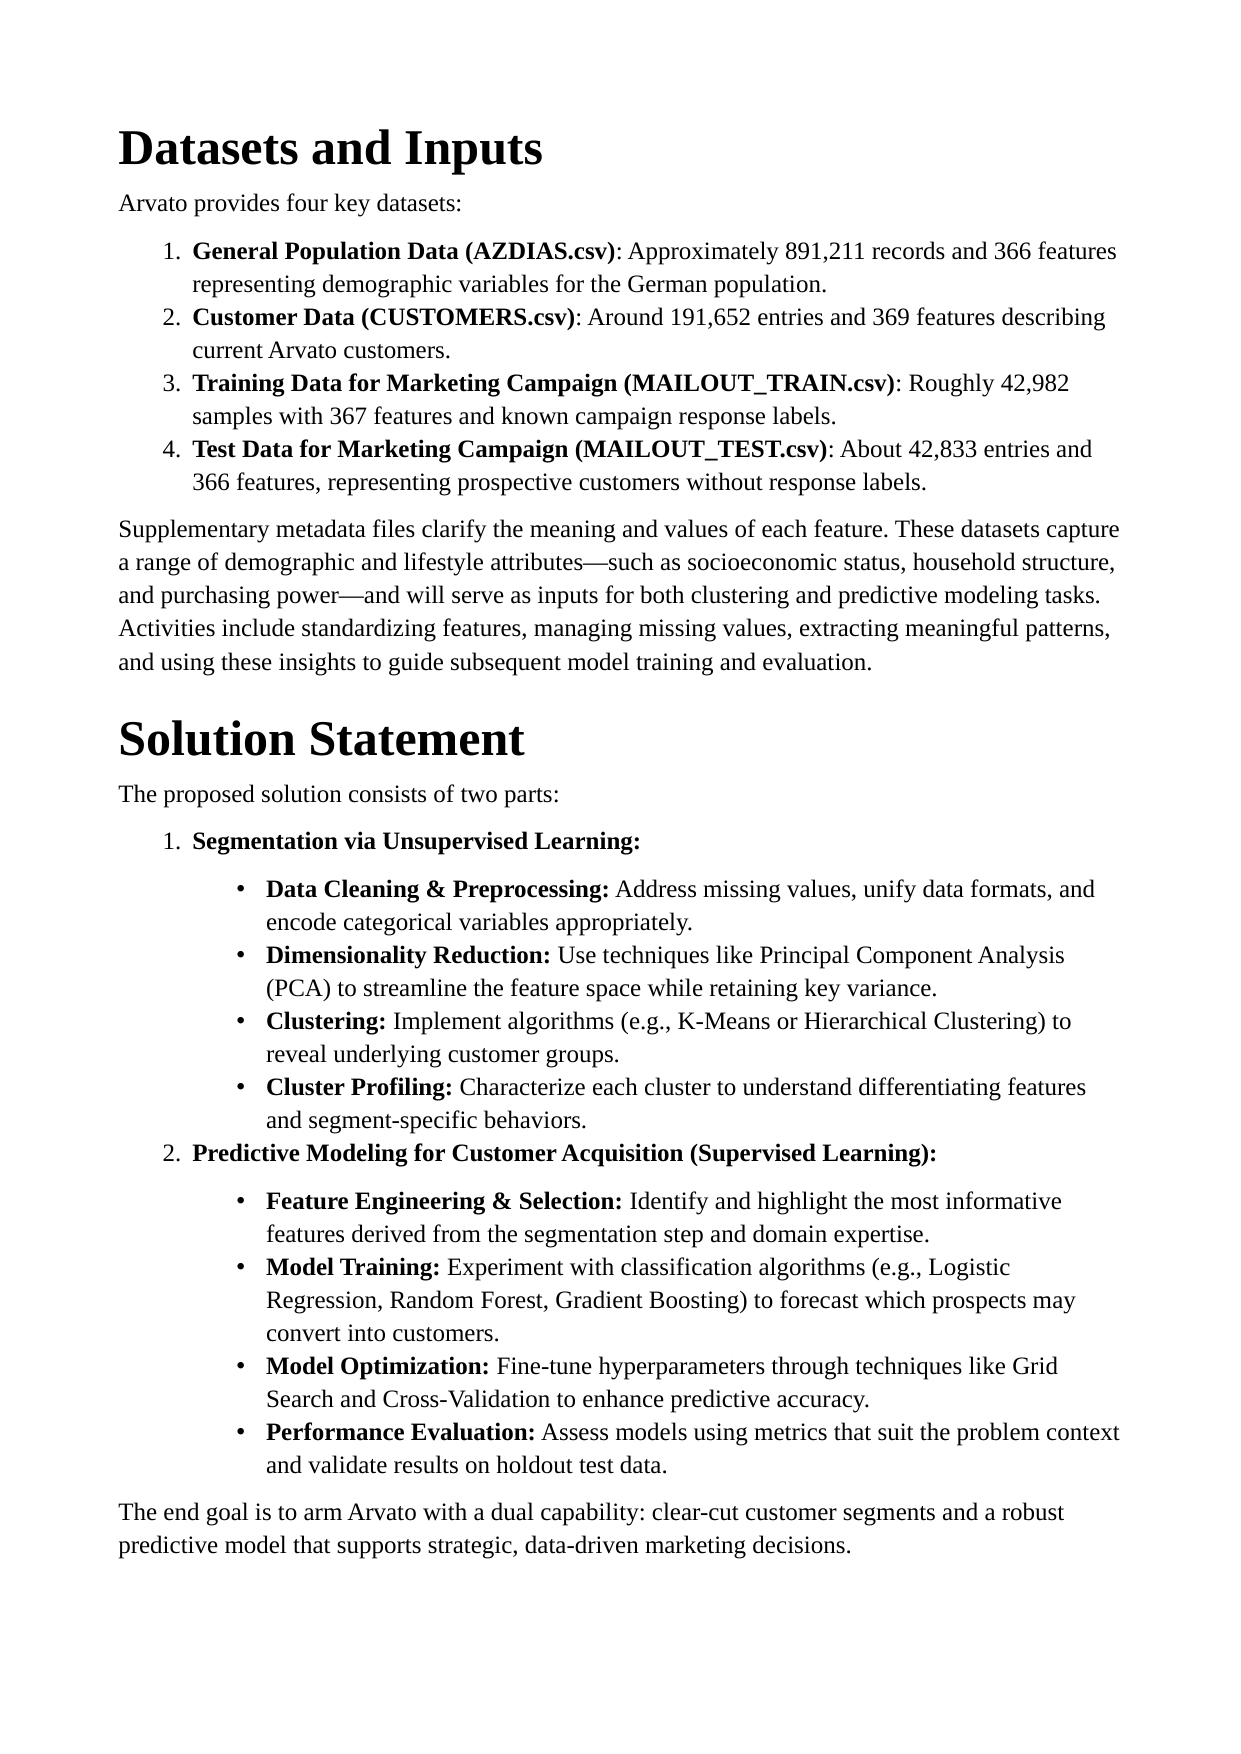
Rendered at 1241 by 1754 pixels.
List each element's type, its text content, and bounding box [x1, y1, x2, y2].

text The proposed solution consists of two parts: [118, 779, 1122, 807]
text Arvato provides four key datasets: [118, 188, 1122, 217]
list Segmentation via Unsupervised Learning: [162, 826, 1122, 855]
list General Population Data (AZDIAS.csv): Approximately 891,211 records and 366 features representing demographic variables for the German population. [162, 236, 1122, 297]
subtitle Solution Statement [118, 709, 1122, 766]
list Model Optimization: Fine-tune hyperparameters through techniques like Grid Search and Cross-Validation to enhance predictive accuracy. [236, 1351, 1122, 1413]
list Test Data for Marketing Campaign (MAILOUT_TEST.csv): About 42,833 entries and 366 features, representing prospective customers without response labels. [162, 434, 1122, 496]
list Dimensionality Reduction: Use techniques like Principal Component Analysis (PCA) to streamline the feature space while retaining key variance. [236, 940, 1122, 1002]
list Predictive Modeling for Customer Acquisition (Supervised Learning): [162, 1138, 1122, 1167]
text Supplementary metadata files clarify the meaning and values of each feature. These datasets capture a range of demographic and lifestyle attributes—such as socioeconomic status, household structure, and purchasing power—and will serve as inputs for both clustering and predictive modeling tasks. Activities include standardizing features, managing missing values, extracting meaningful patterns, and using these insights to guide subsequent model training and evaluation. [118, 514, 1122, 675]
list Clustering: Implement algorithms (e.g., K-Means or Hierarchical Clustering) to reveal underlying customer groups. [236, 1006, 1122, 1068]
text The end goal is to arm Arvato with a dual capability: clear-cut customer segments and a robust predictive model that supports strategic, data-driven marketing decisions. [118, 1497, 1122, 1559]
list Cluster Profiling: Characterize each cluster to understand differentiating features and segment-specific behaviors. [236, 1072, 1122, 1134]
list Performance Evaluation: Assess models using metrics that suit the problem context and validate results on holdout test data. [236, 1417, 1122, 1479]
list Training Data for Marketing Campaign (MAILOUT_TRAIN.csv): Roughly 42,982 samples with 367 features and known campaign response labels. [162, 368, 1122, 429]
list Data Cleaning & Preprocessing: Address missing values, unify data formats, and encode categorical variables appropriately. [236, 874, 1122, 936]
subtitle Datasets and Inputs [118, 118, 1122, 176]
list Customer Data (CUSTOMERS.csv): Around 191,652 entries and 369 features describing current Arvato customers. [162, 302, 1122, 363]
list Feature Engineering & Selection: Identify and highlight the most informative features derived from the segmentation step and domain expertise. [236, 1186, 1122, 1247]
list Model Training: Experiment with classification algorithms (e.g., Logistic Regression, Random Forest, Gradient Boosting) to forecast which prospects may convert into customers. [236, 1252, 1122, 1347]
